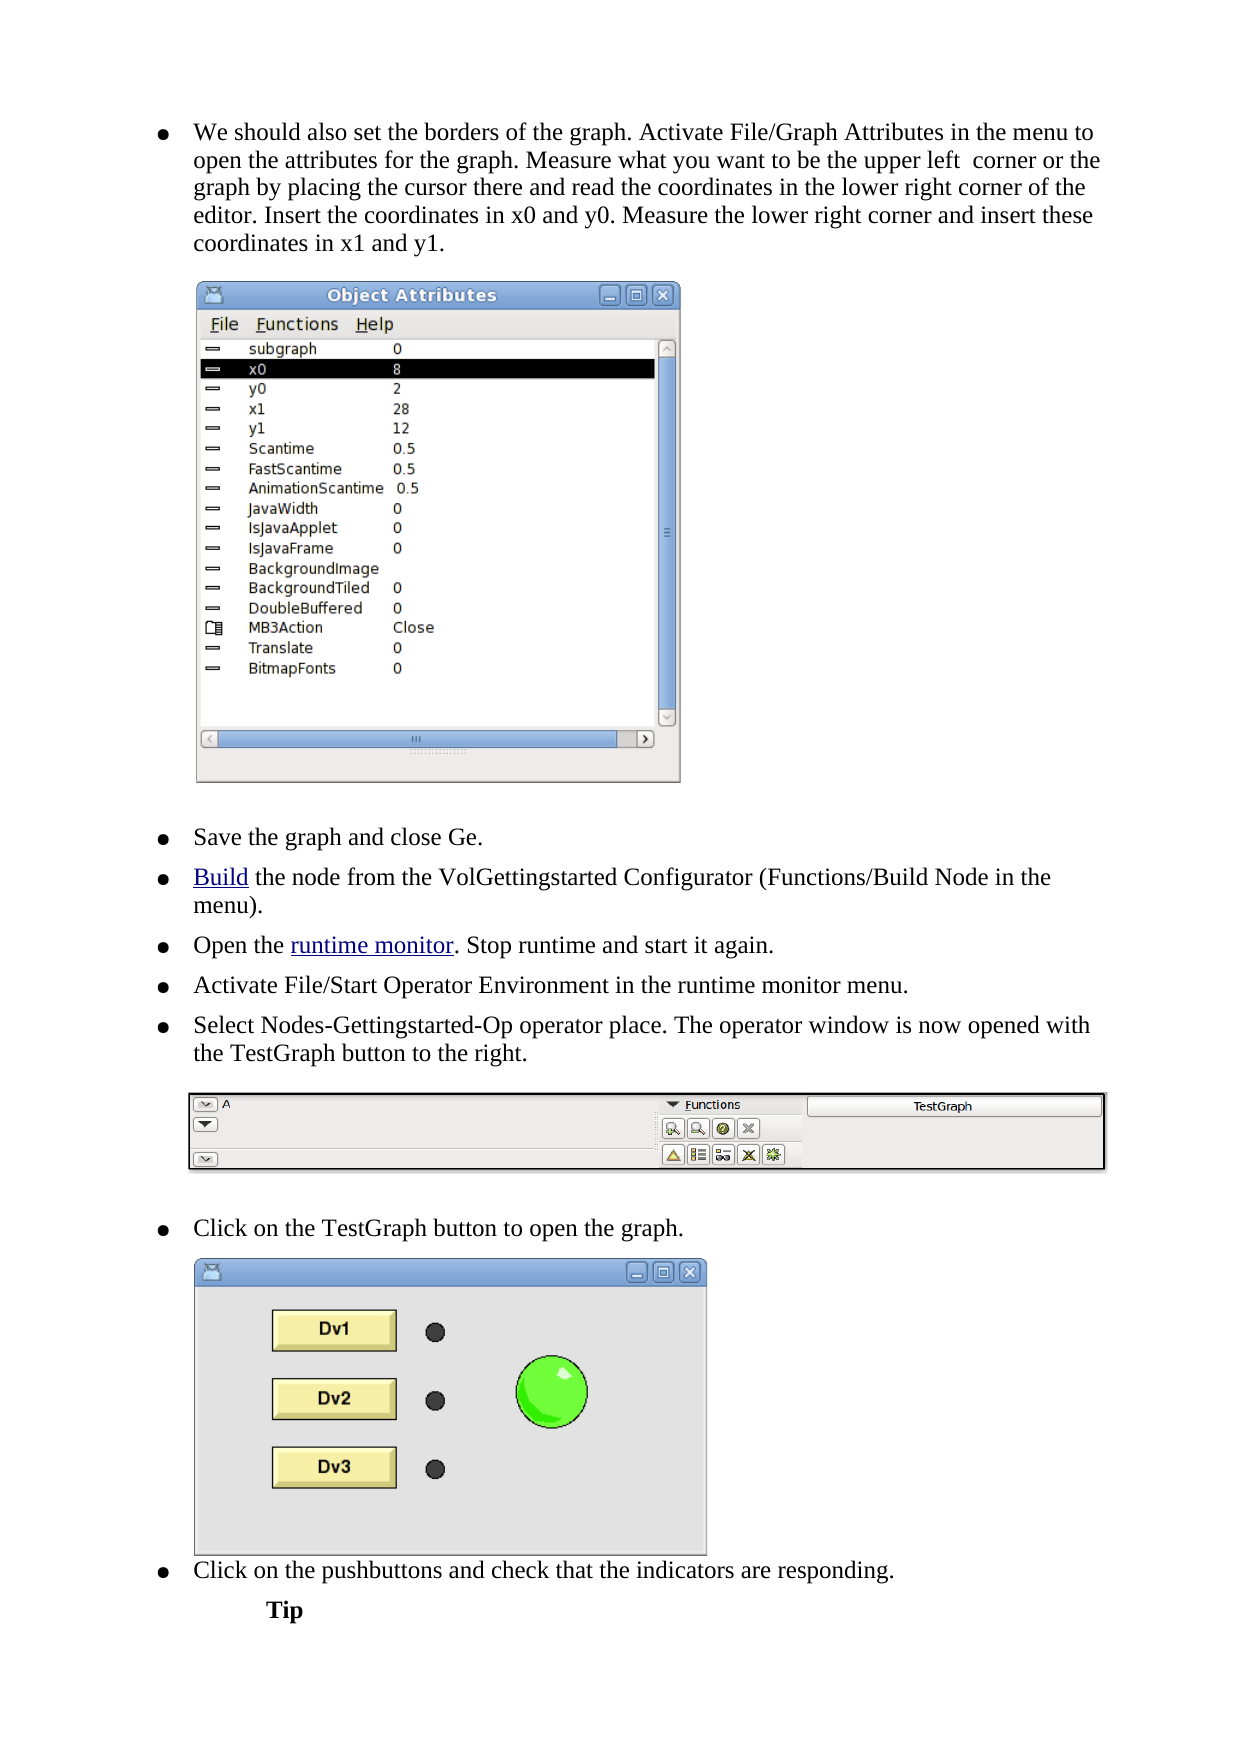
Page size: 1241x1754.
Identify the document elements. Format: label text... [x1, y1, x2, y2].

list Click on the pushbuttons and check that the indicators are responding. [156, 1254, 1122, 1583]
picture [194, 1258, 708, 1556]
list Save the graph and close Ge. [156, 823, 1122, 851]
text Tip [266, 1596, 1122, 1624]
list Activate File/Start Operator Environment in the runtime monitor menu. [156, 971, 1122, 999]
list We should also set the borders of the graph. Activate File/Graph Attributes in the menu to open the attributes for the graph. Measure what you want to be the upper left corner or the graph by placing the cursor there and read the coordinates in the lower right corner of the editor. Insert the coordinates in x0 and y0. Measure the lower right corner and insert these coordinates in x1 and y1. [156, 118, 1122, 257]
list Open the runtime monitor. Stop runtime and start it again. [156, 931, 1122, 959]
list Select Nodes-Gettingstarted-Op operator place. The operator window is now opened with the TestGraph button to the right. [156, 1011, 1122, 1067]
picture [196, 281, 681, 783]
list Click on the TestGraph button to open the graph. [156, 1214, 1122, 1241]
list Build the node from the VolGettingstarted Configurator (Functions/Build Node in the menu). [156, 863, 1122, 918]
picture [188, 1092, 1108, 1174]
